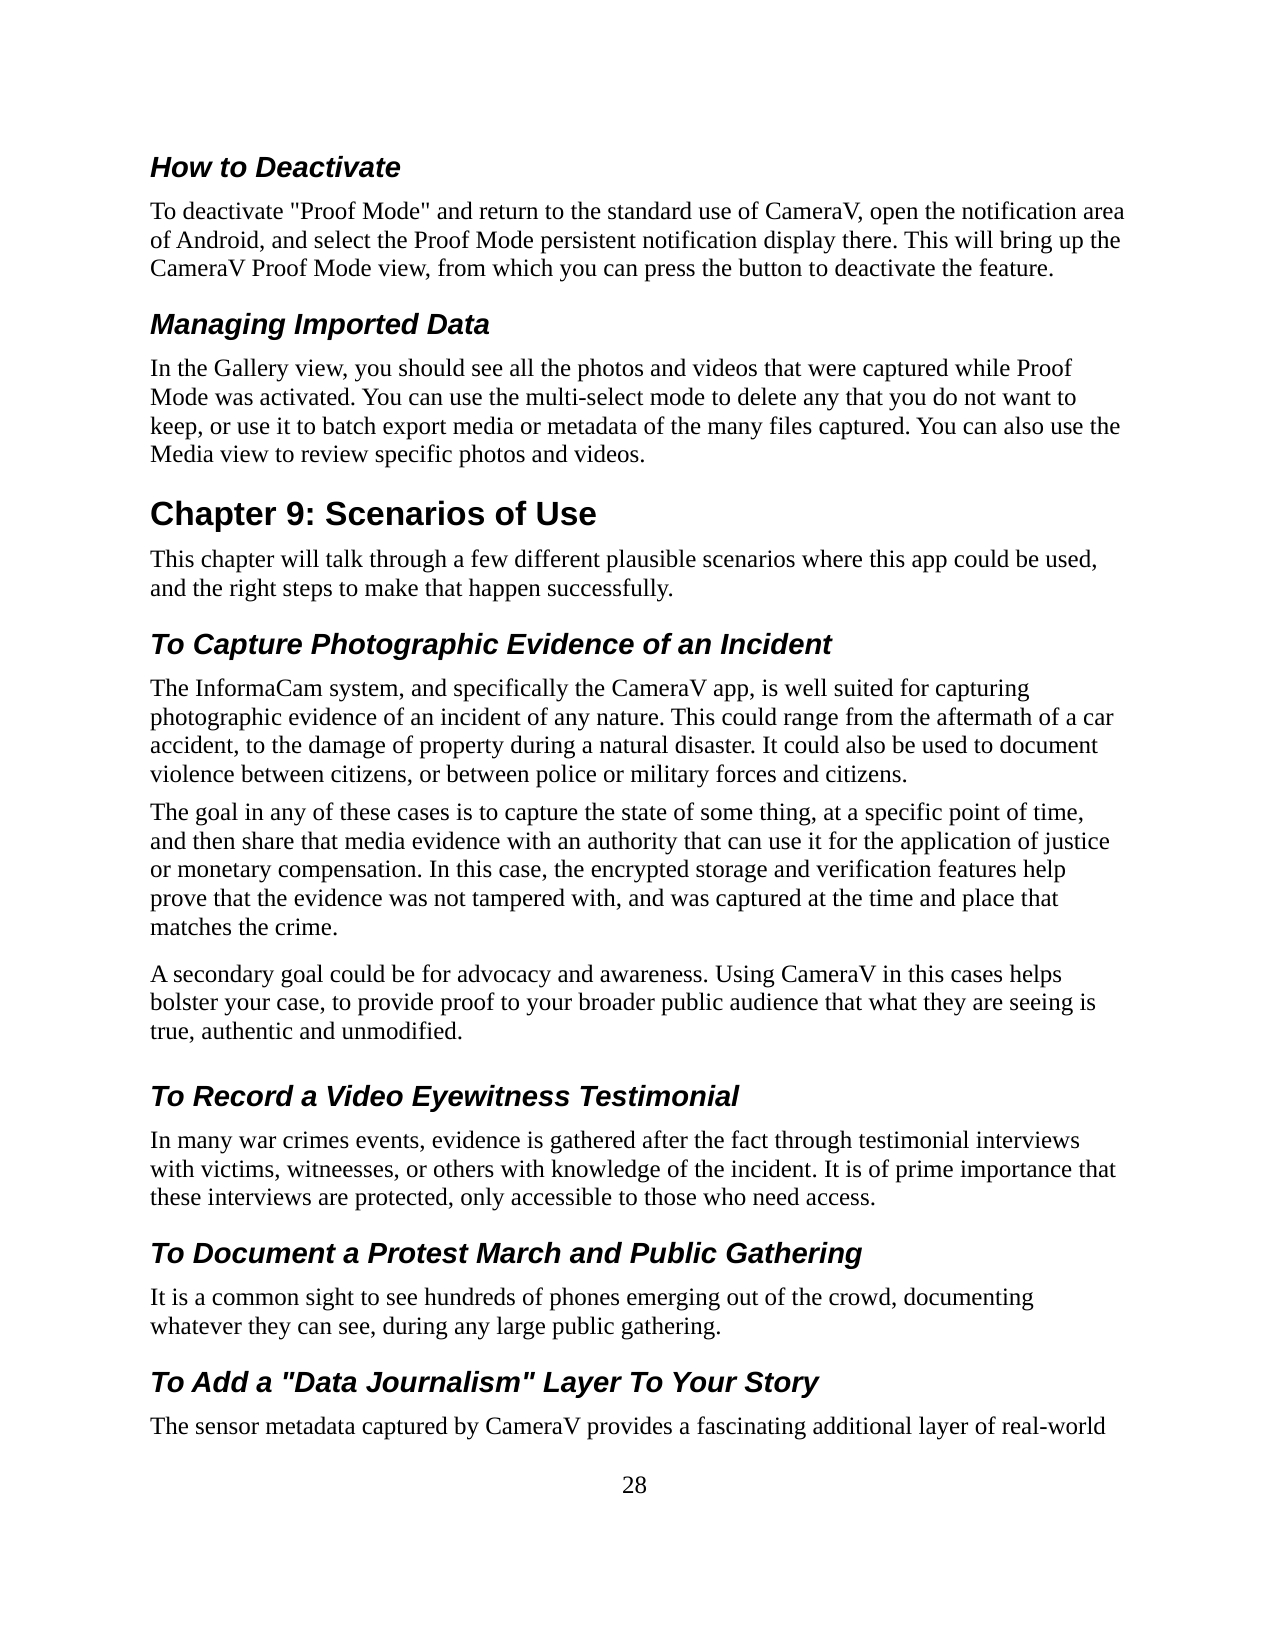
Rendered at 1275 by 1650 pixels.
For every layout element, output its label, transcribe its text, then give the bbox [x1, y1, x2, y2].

subtitle Chapter 9: Scenarios of Use [150, 493, 1125, 532]
subtitle To Document a Protest March and Public Gathering [150, 1236, 1125, 1270]
subtitle Managing Imported Data [150, 307, 1125, 341]
subtitle To Capture Photographic Evidence of an Incident [150, 627, 1125, 661]
text The sensor metadata captured by CameraV provides a fascinating additional layer of real-world [150, 1411, 1125, 1439]
subtitle To Add a "Data Journalism" Layer To Your Story [150, 1365, 1125, 1398]
text To deactivate "Proof Mode" and return to the standard use of CameraV, open the notification area of Android, and select the Proof Mode persistent notification display there. This will bring up the CameraV Proof Mode view, from which you can press the button to deactivate the feature. [150, 196, 1125, 282]
text The InformaCam system, and specifically the CameraV app, is well suited for capturing photographic evidence of an incident of any nature. This could range from the aftermath of a car accident, to the damage of property during a natural disaster. It could also be used to document violence between citizens, or between police or military forces and citizens. [150, 673, 1125, 788]
text The goal in any of these cases is to capture the state of some thing, at a specific point of time, and then share that media evidence with an authority that can use it for the application of justice or monetary compensation. In this case, the encrypted storage and verification features help prove that the evidence was not tampered with, and was captured at the time and place that matches the crime. [150, 797, 1125, 941]
text A secondary goal could be for advocacy and awareness. Using CameraV in this cases helps bolster your case, to provide proof to your broader public audience that what they are seeing is true, authentic and unmodified. [150, 959, 1125, 1045]
text In the Gallery view, you should see all the photos and videos that were captured while Proof Mode was activated. You can use the multi-select mode to delete any that you do not want to keep, or use it to batch export media or metadata of the many files captured. You can also use the Media view to review specific photos and videos. [150, 353, 1125, 468]
text It is a common sight to see hundreds of phones emerging out of the crowd, documenting whatever they can see, during any large public gathering. [150, 1282, 1125, 1340]
subtitle To Record a Video Eyewitness Testimonial [150, 1079, 1125, 1112]
subtitle How to Deactivate [150, 150, 1125, 183]
text This chapter will talk through a few different plausible scenarios where this app could be used, and the right steps to make that happen successfully. [150, 544, 1125, 602]
text In many war crimes events, evidence is gathered after the fact through testimonial interviews with victims, witneesses, or others with knowledge of the incident. It is of prime importance that these interviews are protected, only accessible to those who need access. [150, 1125, 1125, 1211]
